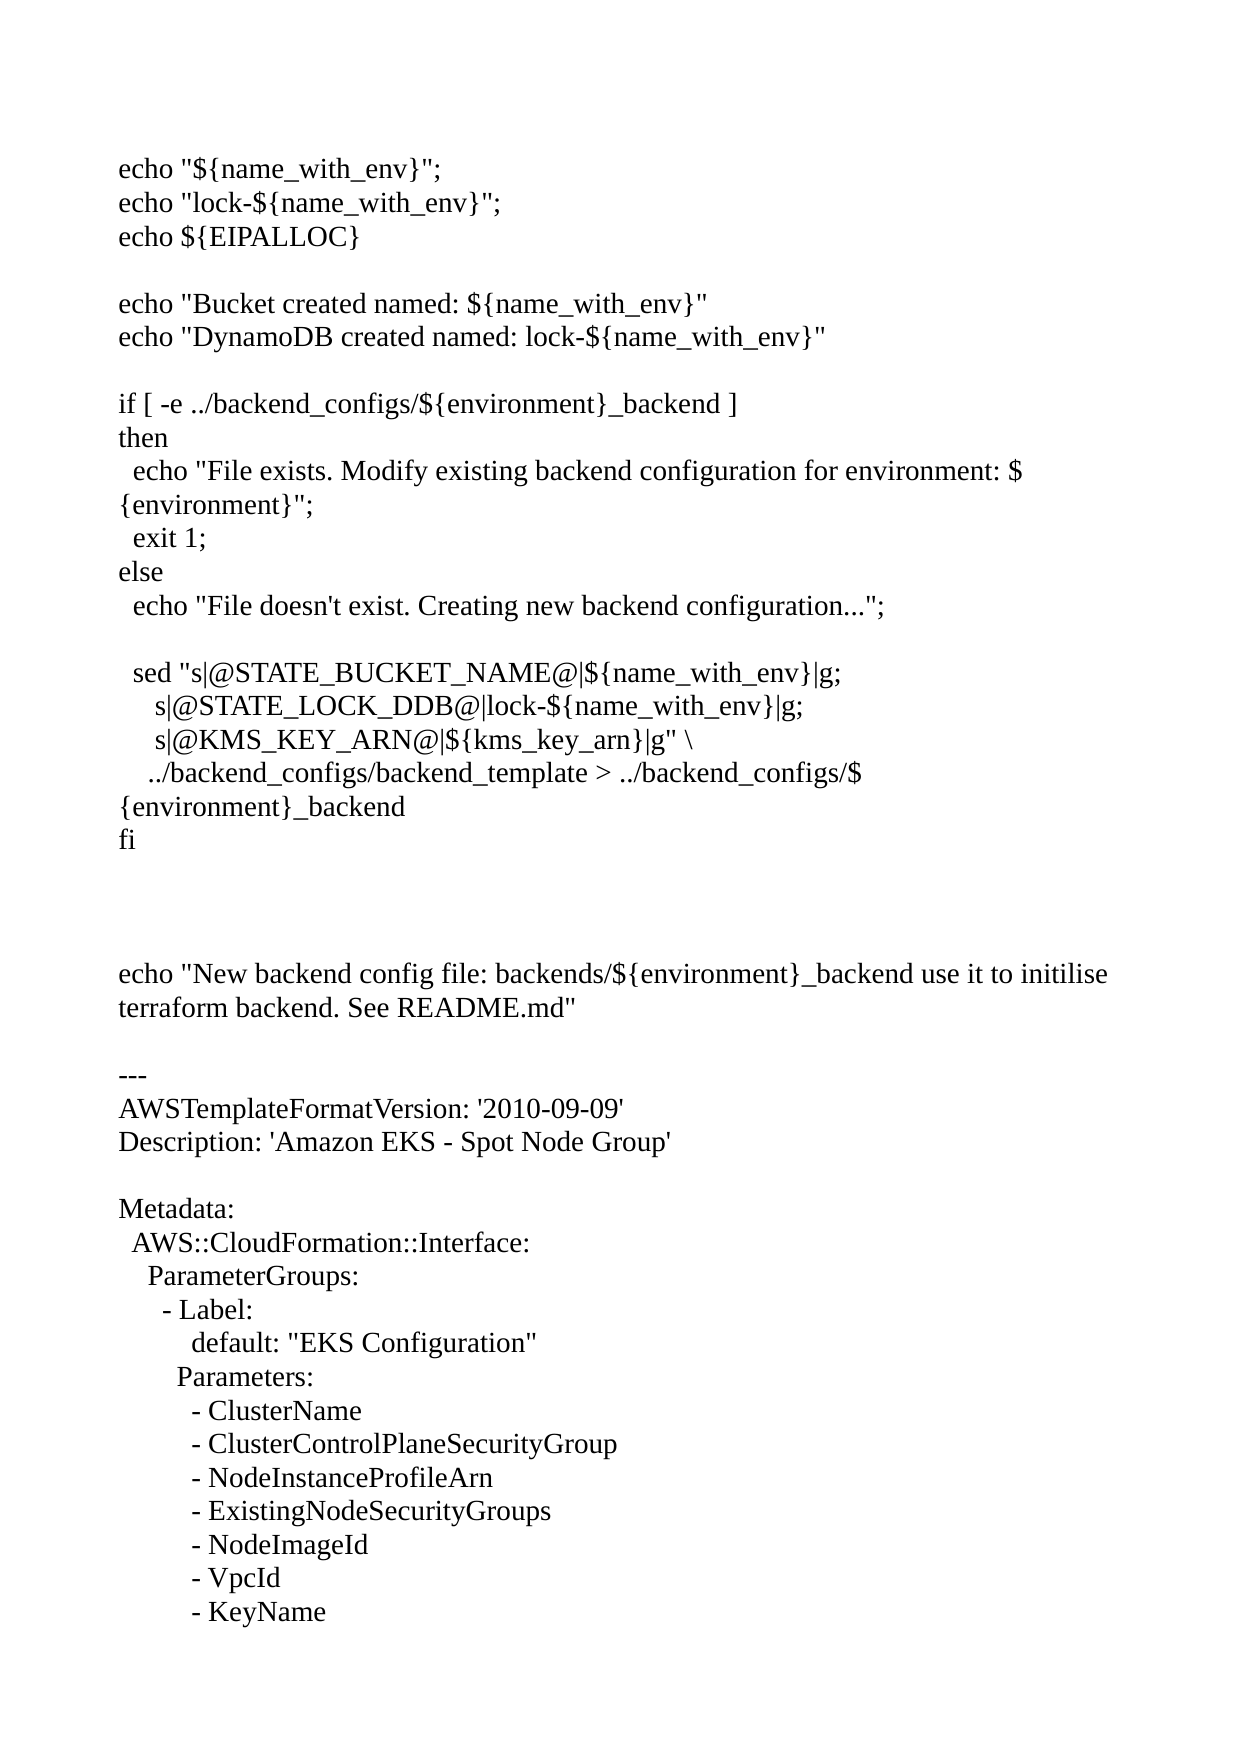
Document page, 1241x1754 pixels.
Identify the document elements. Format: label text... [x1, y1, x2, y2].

text AWSTemplateFormatVersion: '2010-09-09' [118, 1091, 1122, 1124]
text echo "${name_with_env}"; [118, 152, 1122, 185]
text s|@KMS_KEY_ARN@|${kms_key_arn}|g" \ [118, 722, 1122, 755]
text - ClusterName [118, 1393, 1122, 1426]
text echo "File exists. Modify existing backend configuration for environment: ${environment}"; [118, 453, 1122, 521]
text --- [118, 1057, 1122, 1091]
text ../backend_configs/backend_template > ../backend_configs/${environment}_backend [118, 755, 1122, 822]
text - KeyName [118, 1594, 1122, 1627]
text echo ${EIPALLOC} [118, 219, 1122, 252]
text echo "lock-${name_with_env}"; [118, 185, 1122, 219]
text - NodeInstanceProfileArn [118, 1460, 1122, 1493]
text default: "EKS Configuration" [118, 1326, 1122, 1359]
text if [ -e ../backend_configs/${environment}_backend ] [118, 386, 1122, 420]
text then [118, 420, 1122, 453]
text - ClusterControlPlaneSecurityGroup [118, 1426, 1122, 1460]
text echo "File doesn't exist. Creating new backend configuration..."; [118, 588, 1122, 621]
text ParameterGroups: [118, 1258, 1122, 1292]
text AWS::CloudFormation::Interface: [118, 1225, 1122, 1258]
text Description: 'Amazon EKS - Spot Node Group' [118, 1124, 1122, 1158]
text echo "Bucket created named: ${name_with_env}" [118, 286, 1122, 319]
text sed "s|@STATE_BUCKET_NAME@|${name_with_env}|g; [118, 655, 1122, 688]
text s|@STATE_LOCK_DDB@|lock-${name_with_env}|g; [118, 688, 1122, 722]
text echo "DynamoDB created named: lock-${name_with_env}" [118, 319, 1122, 353]
text - ExistingNodeSecurityGroups [118, 1493, 1122, 1527]
text - NodeImageId [118, 1527, 1122, 1560]
text Parameters: [118, 1359, 1122, 1393]
text Metadata: [118, 1191, 1122, 1225]
text - Label: [118, 1292, 1122, 1326]
text - VpcId [118, 1560, 1122, 1594]
text else [118, 554, 1122, 588]
text echo "New backend config file: backends/${environment}_backend use it to initilise terraform backend. See README.md" [118, 957, 1122, 1024]
text fi [118, 822, 1122, 856]
text exit 1; [118, 521, 1122, 554]
